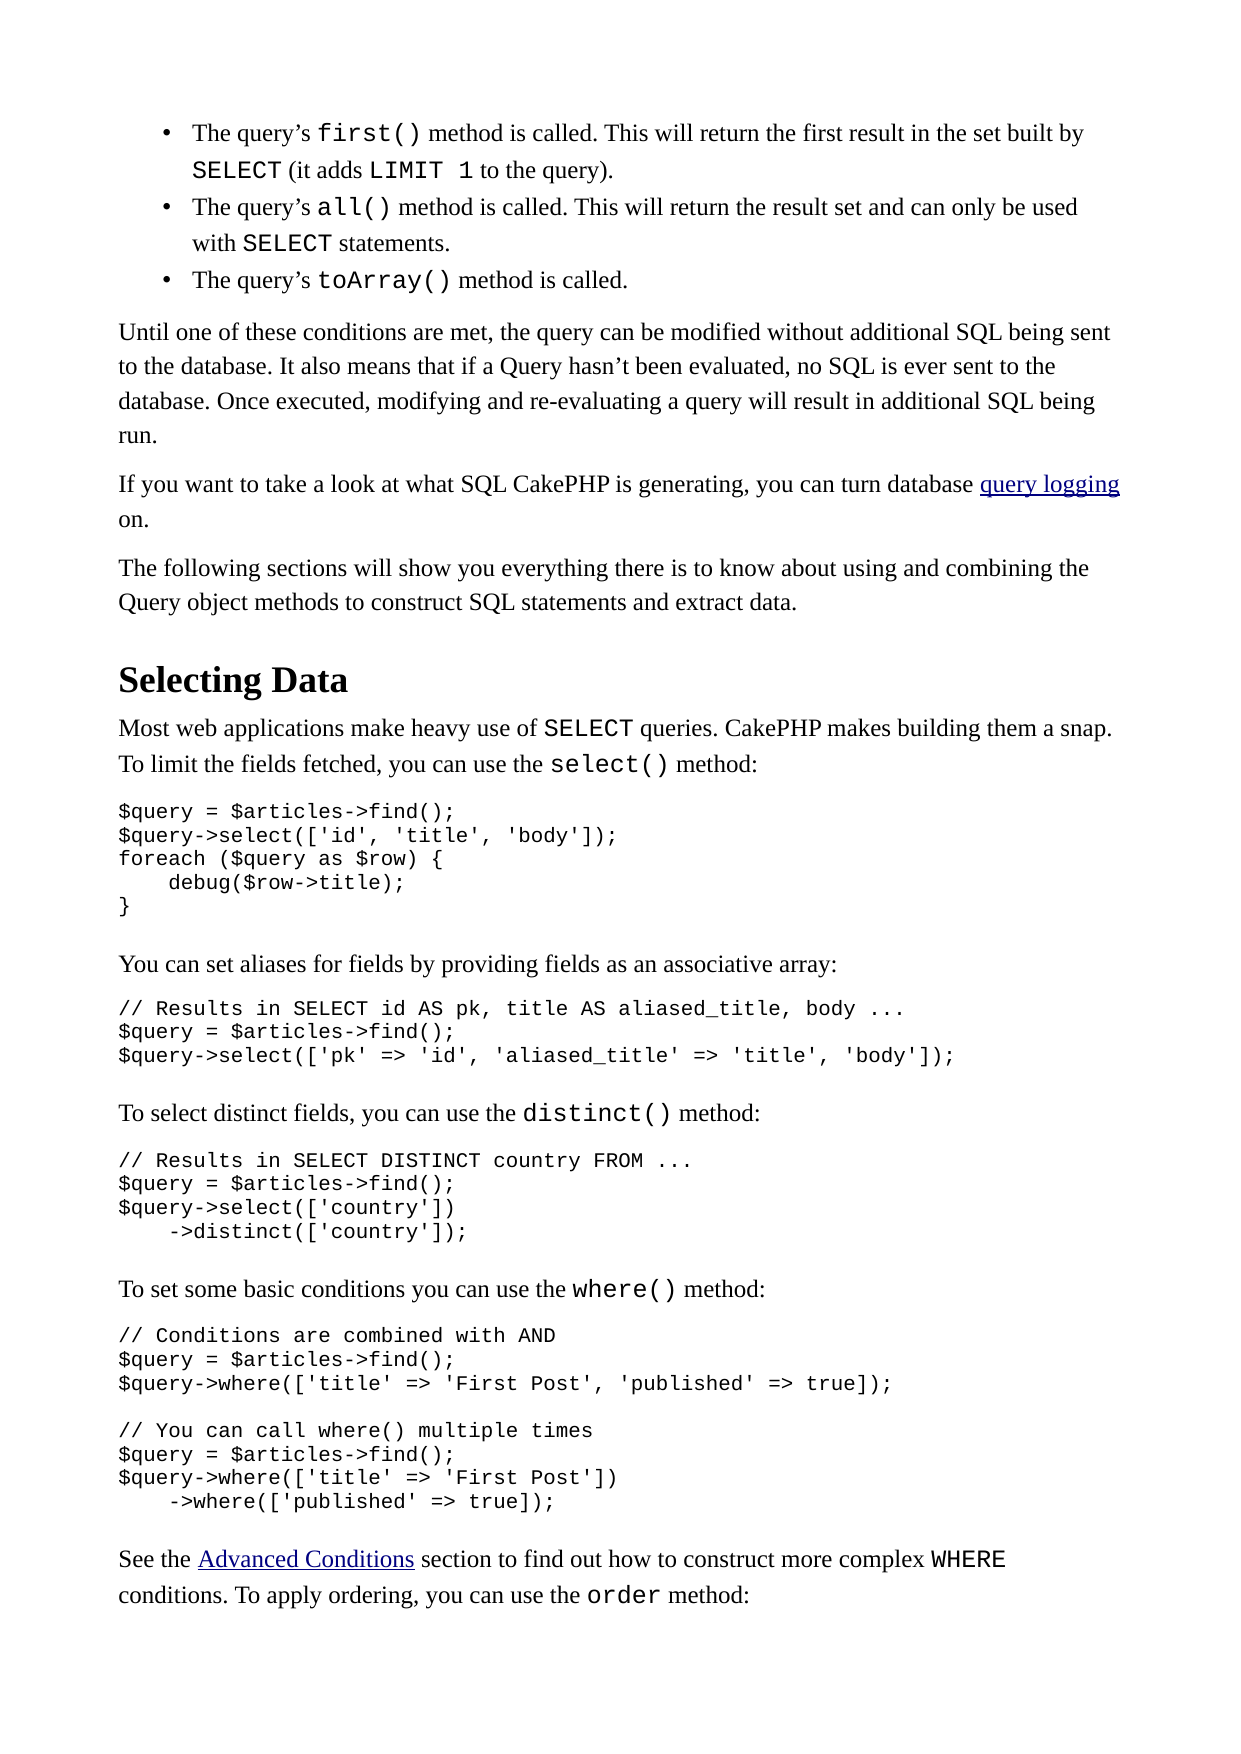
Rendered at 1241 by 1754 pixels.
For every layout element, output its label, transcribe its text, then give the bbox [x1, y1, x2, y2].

text $query = $articles->find(); [118, 801, 1122, 824]
list The query’s all() method is called. This will return the result set and can only be used with SELECT statements. [162, 192, 1122, 259]
subtitle Selecting Data [118, 657, 1122, 700]
text Until one of these conditions are met, the query can be modified without additional SQL being sent to the database. It also means that if a Query hasn’t been evaluated, no SQL is ever sent to the database. Once executed, modifying and re-evaluating a query will result in additional SQL being run. [118, 317, 1122, 449]
text $query->select(['pk' => 'id', 'aliased_title' => 'title', 'body']); [118, 1045, 1122, 1069]
text ->where(['published' => true]); [118, 1491, 1122, 1514]
list The query’s toArray() method is called. [162, 265, 1122, 296]
text } [118, 896, 1122, 919]
text // Results in SELECT id AS pk, title AS aliased_title, body ... [118, 998, 1122, 1021]
text See the Advanced Conditions section to find out how to construct more complex WHERE conditions. To apply ordering, you can use the order method: [118, 1544, 1122, 1611]
text // Results in SELECT DISTINCT country FROM ... [118, 1150, 1122, 1173]
text debug($row->title); [118, 872, 1122, 896]
list The query’s first() method is called. This will return the first result in the set built by SELECT (it adds LIMIT 1 to the query). [162, 118, 1122, 186]
text The following sections will show you everything there is to know about using and combining the Query object methods to construct SQL statements and extract data. [118, 553, 1122, 616]
text To set some basic conditions you can use the where() method: [118, 1274, 1122, 1304]
text $query->select(['id', 'title', 'body']); [118, 824, 1122, 848]
text $query->select(['country']) [118, 1197, 1122, 1221]
text $query->where(['title' => 'First Post']) [118, 1467, 1122, 1491]
text To select distinct fields, you can use the distinct() method: [118, 1098, 1122, 1129]
text $query = $articles->find(); [118, 1173, 1122, 1197]
text $query = $articles->find(); [118, 1443, 1122, 1467]
text // Conditions are combined with AND [118, 1325, 1122, 1349]
text You can set aliases for fields by providing fields as an associative array: [118, 949, 1122, 977]
text If you want to take a look at what SQL CakePHP is generating, you can turn database query logging on. [118, 469, 1122, 532]
text Most web applications make heavy use of SELECT queries. CakePHP makes building them a snap. To limit the fields fetched, you can use the select() method: [118, 713, 1122, 780]
text ->distinct(['country']); [118, 1221, 1122, 1244]
text $query = $articles->find(); [118, 1349, 1122, 1373]
text foreach ($query as $row) { [118, 848, 1122, 872]
text // You can call where() multiple times [118, 1420, 1122, 1443]
text $query = $articles->find(); [118, 1021, 1122, 1045]
text $query->where(['title' => 'First Post', 'published' => true]); [118, 1373, 1122, 1396]
